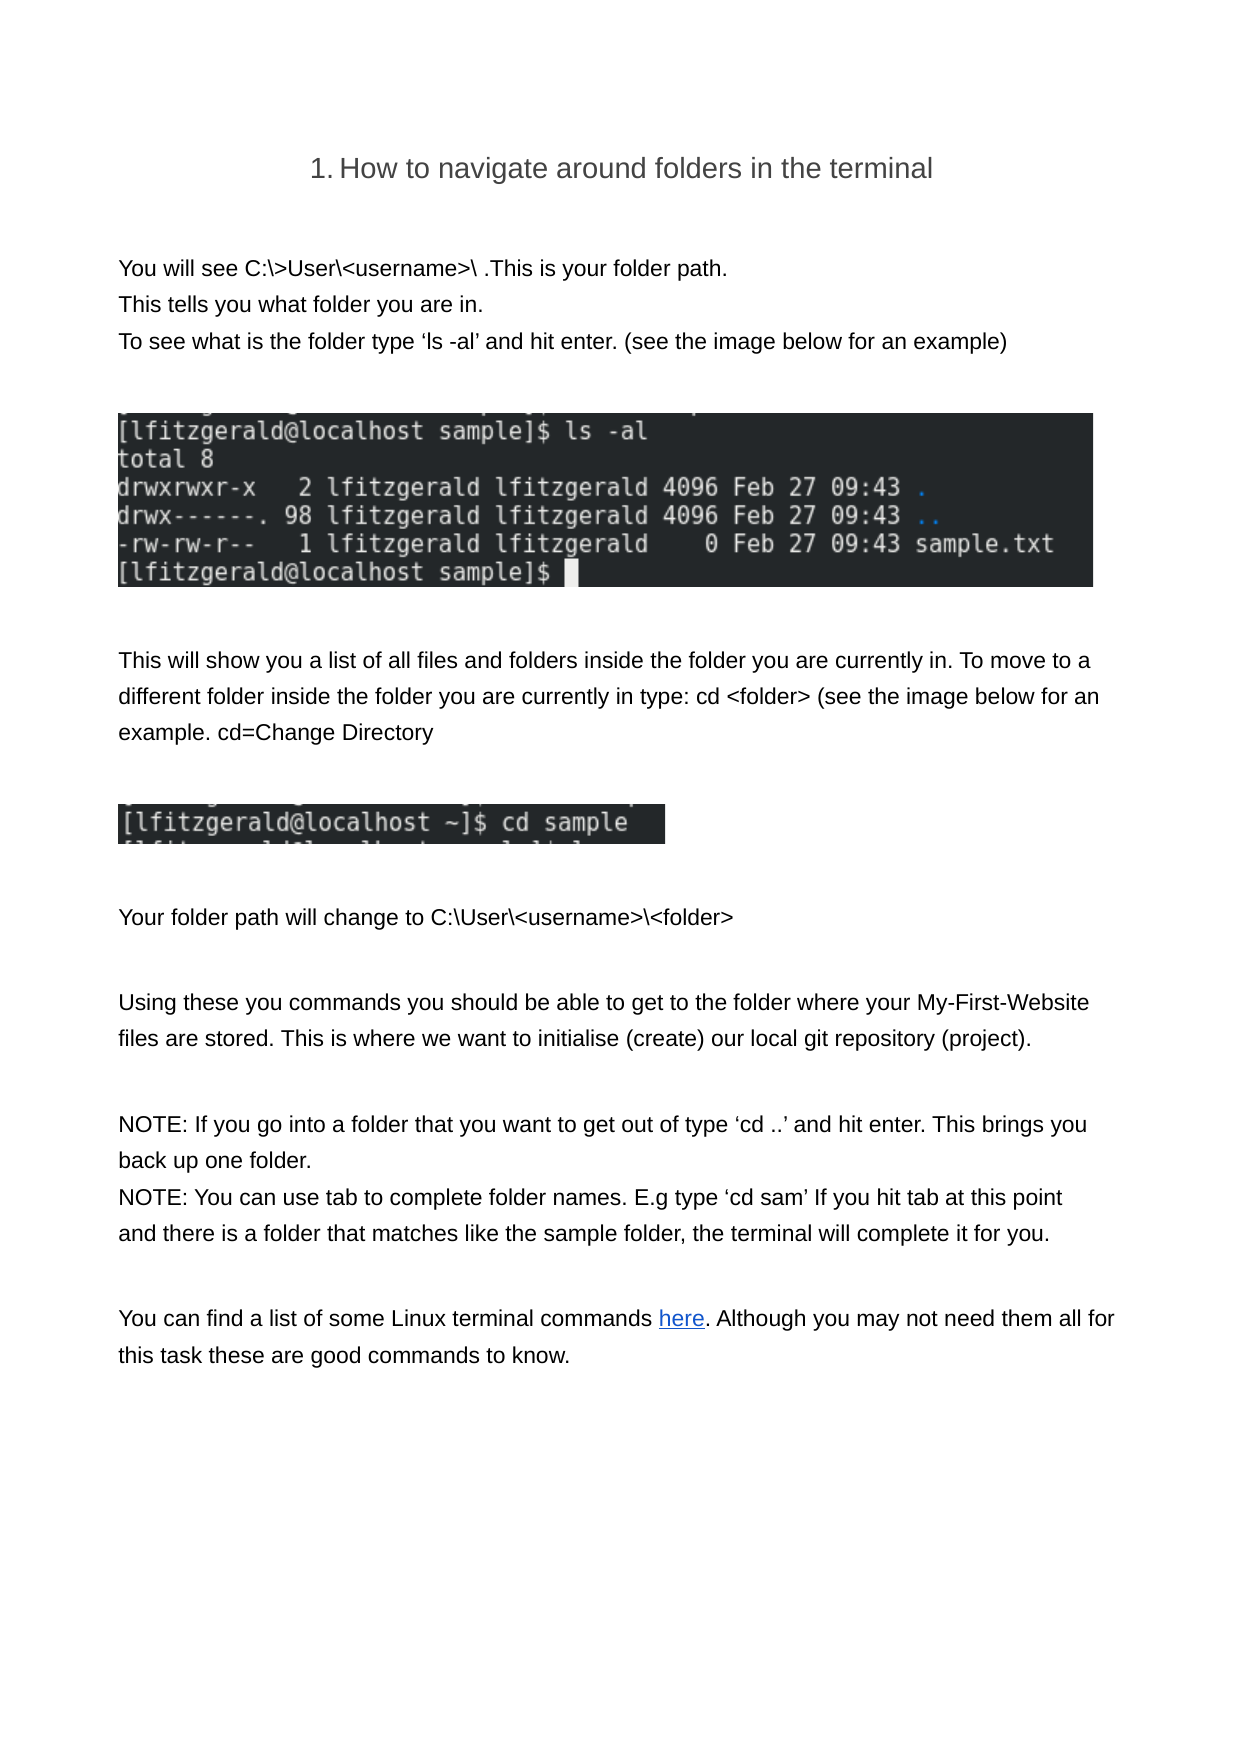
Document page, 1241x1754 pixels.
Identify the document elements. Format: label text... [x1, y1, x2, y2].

text You can find a list of some Linux terminal commands here. Although you may not need them all for this task these are good commands to know. [118, 1305, 1122, 1368]
picture [118, 804, 665, 844]
text To see what is the folder type ‘ls -al’ and hit enter. (see the image below for an example) [118, 328, 1122, 354]
text This will show you a list of all files and folders inside the folder you are currently in. To move to a different folder inside the folder you are currently in type: cd <folder> (see the image below for an example. cd=Change Directory [118, 647, 1122, 746]
text NOTE: You can use tab to complete folder names. E.g type ‘cd sam’ If you hit tab at this point [118, 1183, 1122, 1210]
text Your folder path will change to C:\User\<username>\<folder> [118, 904, 1122, 930]
subtitle How to navigate around folders in the terminal [309, 151, 1122, 185]
text This tells you what folder you are in. [118, 291, 1122, 318]
text and there is a folder that matches like the sample folder, the terminal will complete it for you. [118, 1220, 1122, 1246]
text You will see C:\>User\<username>\ .This is your folder path. [118, 255, 1122, 281]
picture [118, 413, 1094, 587]
text Using these you commands you should be able to get to the folder where your My-First-Website files are stored. This is where we want to initialise (create) our local git repository (project). [118, 989, 1122, 1052]
text NOTE: If you go into a folder that you want to get out of type ‘cd ..’ and hit enter. This brings you back up one folder. [118, 1111, 1122, 1173]
